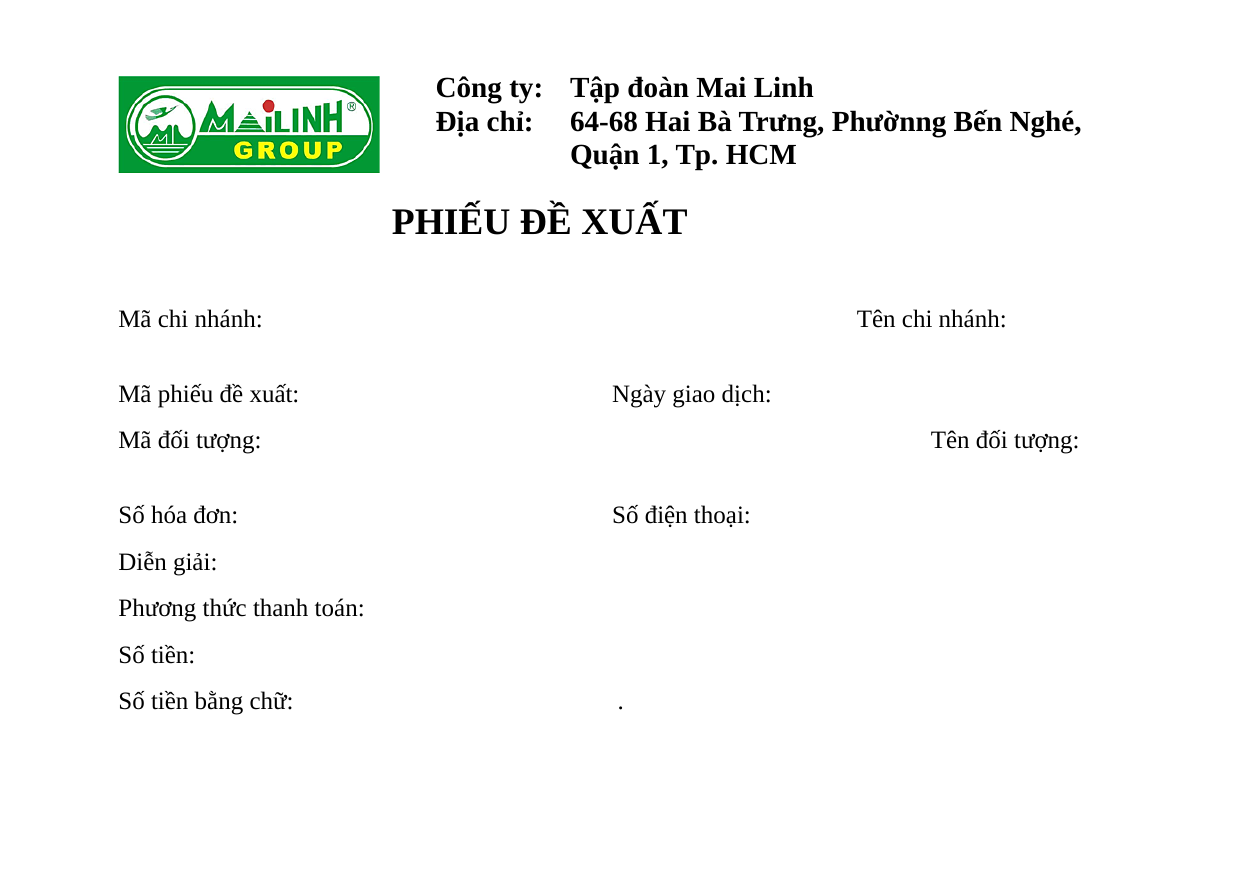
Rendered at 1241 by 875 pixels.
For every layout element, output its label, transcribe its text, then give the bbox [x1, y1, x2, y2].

text Số tiền bằng chữ: <convert(get_sotien())>. [118, 686, 1122, 715]
text Địa chỉ: 64-68 Hai Bà Trưng, Phườnng Bến Nghé, Quận 1, Tp. HCM [380, 104, 1122, 171]
text Phương thức thanh toán: <get_phuongthuc_thanhtoan()> [118, 593, 1122, 622]
text Mã chi nhánh: <o.chinhanh_id and o.chinhanh_id.code or ''> Tên chi nhánh: <o.chinhanh_id and o.chinhanh_id.name or ''> [118, 304, 1122, 361]
text Số tiền: <convert_amount(get_sotien())> [118, 640, 1122, 669]
text Mã đối tượng: <o.partner_id and o.partner_id.ma_doi_tuong or ''> Tên đối tượng: <o.partner_id and o.partner_id.name or ''> [118, 425, 1122, 483]
text Công ty: Tập đoàn Mai Linh [118, 70, 1122, 104]
picture [118, 76, 380, 173]
text PHIẾU ĐỀ XUẤT <get_loai()> <get_title(o.mlg_type)> [118, 200, 1122, 286]
text Số hóa đơn: <o.so_hoa_don> Số điện thoại: <o.so_dien_thoai> [118, 501, 1122, 529]
text Diễn giải: <get_diengiai()> [118, 547, 1122, 576]
text Mã phiếu đề xuất: <o.name> Ngày giao dịch: <get_ngay()> [118, 379, 1122, 408]
